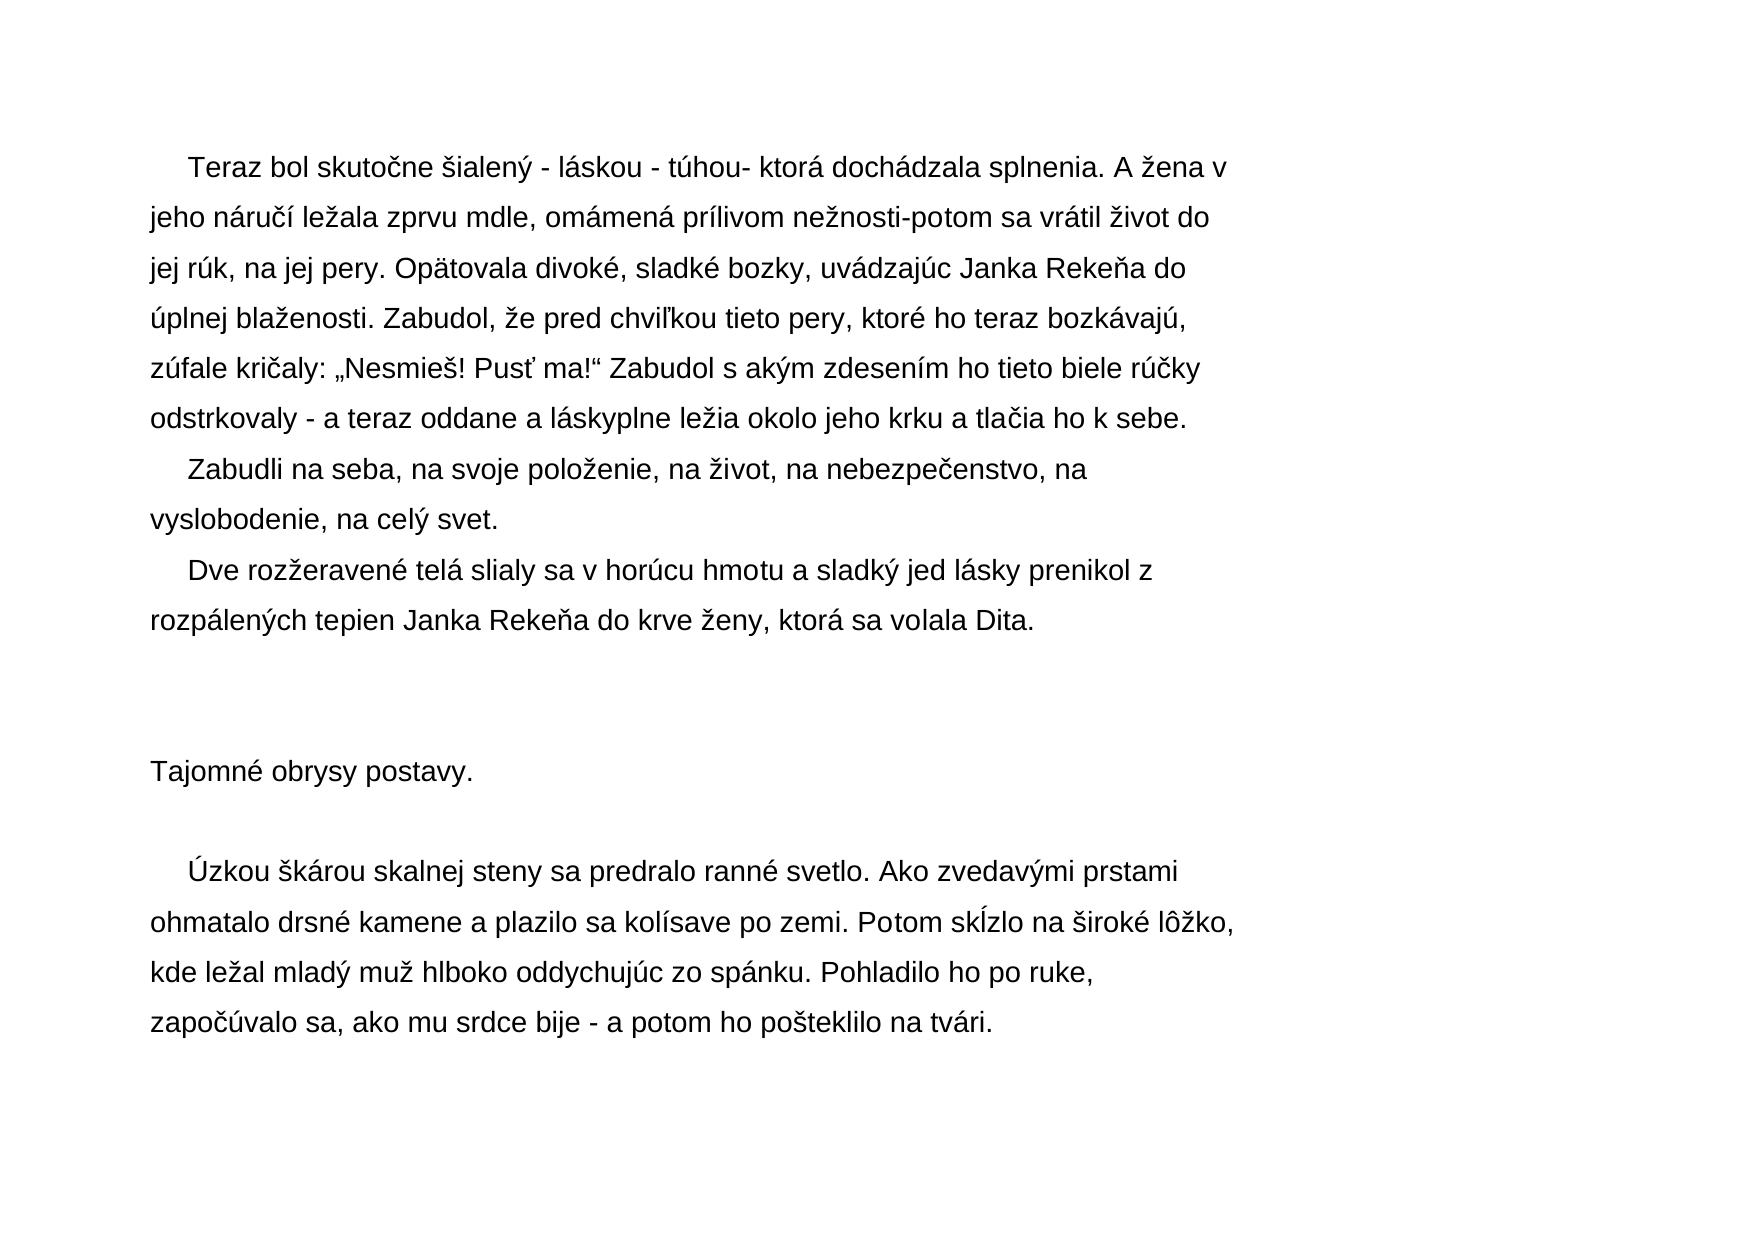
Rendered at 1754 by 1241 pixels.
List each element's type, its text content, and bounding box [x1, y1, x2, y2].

text Dve rozžeravené telá slialy sa v horúcu hmo­tu a sladký jed lásky prenikol z rozpálených te­pien Janka Rekeňa do krve ženy, ktorá sa vo­lala Dita. [150, 552, 1243, 636]
subtitle Tajomné obrysy postavy. [150, 754, 1243, 787]
text Teraz bol skutočne šialený - láskou - túhou- ktorá dochádzala splnenia. A žena v jeho náručí ležala zprvu mdle, omámená prílivom nežnosti-po­tom sa vrátil život do jej rúk, na jej pery. Opätovala divoké, sladké bozky, uvádzajúc Janka Rekeňa do úplnej blaženosti. Zabudol, že pred chviľkou tieto pery, ktoré ho teraz bozkávajú, zúfale kričaly: „Nesmieš! Pusť ma!“ Zabudol s akým zdesením ho tieto biele rúčky odstrkovaly - a teraz oddane a láskyplne ležia okolo jeho krku a tla­čia ho k sebe. [150, 150, 1243, 435]
text Zabudli na seba, na svoje položenie, na ži­vot, na nebezpečenstvo, na vyslobodenie, na ce­lý svet. [150, 452, 1243, 536]
text Úzkou škárou skalnej steny sa predralo ranné svetlo. Ako zvedavými prstami ohmatalo drsné kamene a plazilo sa kolísave po zemi. Po­tom skĺzlo na široké lôžko, kde ležal mladý muž hlboko oddychujúc zo spánku. Pohladilo ho po ruke, započúvalo sa, ako mu srdce bije - a potom ho pošteklilo na tvári. [150, 854, 1243, 1039]
